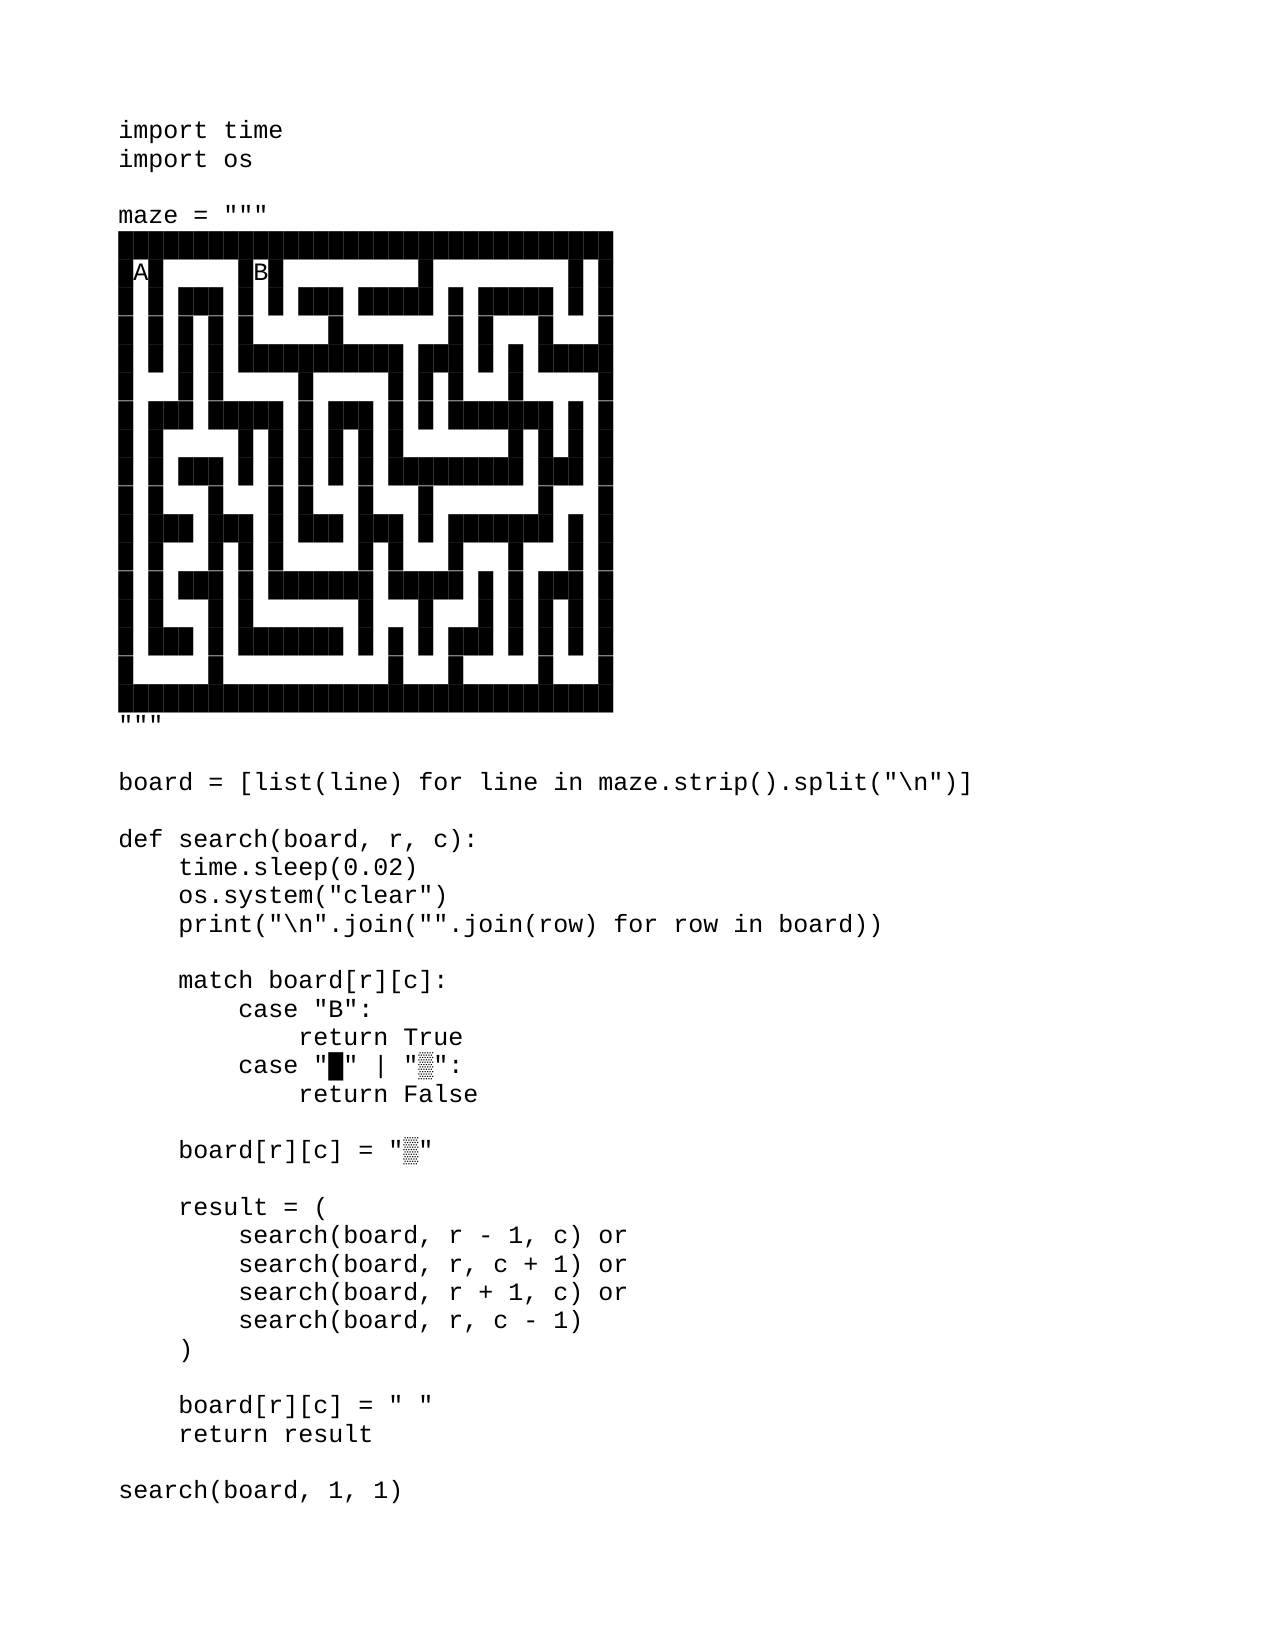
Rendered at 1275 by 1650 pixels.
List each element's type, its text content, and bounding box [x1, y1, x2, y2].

text █ █ █ █ █ █ █ █ █ [193, 373, 208, 401]
text █ █ █ █ █ █ █ █ █ █ █ [583, 600, 598, 628]
text case "█" | "▒": [118, 1053, 328, 1081]
text █ █ █ █ █ █ █ █ █ █ █ [403, 543, 448, 571]
text █ █ █ █ █ █ █ █ █ █ █ [133, 543, 148, 571]
text maze = """ [118, 203, 1157, 231]
text █ █ █ █ █ █ █ █ █ [523, 373, 598, 401]
text import os [118, 146, 1157, 175]
text █ █ █ █ █ █ █ █ █ █ [463, 316, 478, 345]
text █ █ █ █ █ █ █ █ █ █ █ [373, 600, 418, 628]
text board = [list(line) for line in maze.strip().split("\n")] [118, 770, 1157, 798]
text █ ███ █████ █ ███ █ █ ███████ █ █ [613, 401, 1157, 430]
text █ █ █ █ █ █ [403, 656, 448, 684]
text █ █ █ █ █ █ █ █ █ [313, 486, 358, 515]
text █ █ █ █ █ █ █ █ █ [133, 373, 178, 401]
text search(board, r, c - 1) [118, 1308, 1157, 1336]
text █ █ █ █ █ █ █ █ █ █ [253, 316, 328, 344]
text █ █ █ █ █ █ █ █ █ █ █ [463, 543, 508, 571]
text board[r][c] = "▒" [118, 1138, 1157, 1166]
text █ █ █ █ █ █ [553, 656, 598, 684]
text search(board, 1, 1) [118, 1478, 1157, 1506]
text █ █ █ █ █ █ █ █ █ [223, 373, 298, 401]
text import time [118, 118, 1157, 146]
text █A█ █B█ █ █ █ [133, 260, 148, 279]
text █ █ █ █ █ █ [463, 656, 538, 684]
text █A█ █B█ █ █ █ [283, 260, 418, 288]
text █ █ █ █ █ █ █ █ █ █ █ [223, 543, 238, 571]
text █ █ █ █ █ █ █ █ █ █ █ [583, 543, 598, 571]
text █ █ █ █ █ █ █ █ █ [613, 373, 1157, 401]
text █A█ █B█ █ █ █ [253, 260, 268, 288]
text █ █ █ █ █ █ █ █ █ █ █ [253, 543, 268, 571]
text case "█" | "▒": [343, 1053, 1157, 1081]
text search(board, r + 1, c) or [118, 1280, 1157, 1308]
text █ █ █ █ ███████████ ███ █ █ █████ [613, 345, 1157, 373]
text █ █ ███ █ ███████ █████ █ █ ███ █ [613, 571, 1157, 600]
text █A█ █B█ █ █ █ [433, 260, 568, 288]
text █A█ █B█ █ █ █ [583, 260, 598, 288]
text █████████████████████████████████ [613, 231, 1157, 260]
text █ ███ █ ███████ █ █ █ ███ █ █ █ █ [613, 628, 1157, 656]
text """ [118, 713, 1157, 741]
text █ █ █ █ █ █ █ █ █ █ █ [523, 543, 568, 571]
text █ █ █ █ █ █ █ █ █ █ [493, 316, 538, 345]
text search(board, r, c + 1) or [118, 1251, 1157, 1280]
text █ █ █ █ █ █ █ █ █ [463, 373, 508, 401]
text █ █ █ █ █ █ █ █ █ █ █ █ [613, 430, 1157, 458]
text █ █ █ █ █ █ █ █ █ █ █ [133, 600, 148, 628]
text █ █ █ █ █ █ █ █ █ █ █ █ [403, 430, 508, 457]
text █ █ █ █ █ █ █ █ █ █ [343, 316, 448, 345]
text █ █ █ █ █ █ █ █ █ [403, 373, 418, 401]
text return False [118, 1081, 1157, 1110]
text █ █ ███ █ █ ███ █████ █ █████ █ █ [613, 288, 1157, 316]
text █ █ █ █ █ █ █ █ █ █ █ [613, 600, 1157, 628]
text █A█ █B█ █ █ █ [613, 260, 1157, 288]
text █ █ █ █ █ █ █ █ █ █ █ [373, 543, 388, 571]
text █ █ ███ █ █ █ █ █ █████████ ███ █ [613, 458, 1157, 486]
text return True [118, 1025, 1157, 1053]
text █ █ █ █ █ █ █ █ █ █ [163, 316, 178, 345]
text match board[r][c]: [118, 968, 1157, 996]
text █ █ █ █ █ █ █ █ █ █ [193, 316, 208, 345]
text █ █ █ █ █ █ [613, 656, 1157, 685]
text █ █ █ █ █ █ █ █ █ █ [613, 316, 1157, 345]
text █ █ █ █ █ █ █ █ █ [433, 373, 448, 401]
text result = ( [118, 1195, 1157, 1223]
text search(board, r - 1, c) or [118, 1223, 1157, 1251]
text █ █ █ █ █ █ █ █ █ [373, 486, 418, 515]
text █ ███ ███ █ ███ ███ █ ███████ █ █ [613, 515, 1157, 543]
text █ █ █ █ █ █ █ █ █ █ █ [253, 600, 358, 628]
text █A█ █B█ █ █ █ [163, 260, 238, 288]
text def search(board, r, c): [118, 826, 1157, 855]
text case "B": [118, 996, 1157, 1025]
text █ █ █ █ █ █ [223, 656, 388, 684]
text █████████████████████████████████ [613, 685, 1157, 713]
text █ █ █ █ █ █ █ █ █ █ █ [163, 600, 208, 628]
text board[r][c] = " " [118, 1393, 1157, 1421]
text █ █ █ █ █ █ █ █ █ █ █ [523, 600, 538, 628]
text █ █ █ █ █ █ █ █ █ █ [553, 316, 598, 344]
text █ █ █ █ █ █ █ █ █ [313, 373, 388, 401]
text █ █ █ █ █ █ █ █ █ [223, 486, 268, 515]
text return result [118, 1421, 1157, 1450]
text █ █ █ █ █ █ [133, 656, 208, 684]
text █ █ █ █ █ █ █ █ █ █ █ [553, 600, 568, 628]
text os.system("clear") [118, 883, 1157, 911]
text █ █ █ █ █ █ █ █ █ █ █ [163, 543, 208, 571]
text █ █ █ █ █ █ █ █ █ [133, 486, 148, 515]
text █ █ █ █ █ █ █ █ █ [163, 486, 208, 515]
text █ █ █ █ █ █ █ █ █ █ █ [283, 543, 358, 571]
text █ █ █ █ █ █ █ █ █ █ █ [433, 600, 478, 628]
text time.sleep(0.02) [118, 855, 1157, 883]
text █ █ █ █ █ █ █ █ █ [283, 486, 298, 515]
text █ █ █ █ █ █ █ █ █ █ █ [613, 543, 1157, 571]
text █ █ █ █ █ █ █ █ █ █ █ █ [163, 430, 238, 458]
text █ █ █ █ █ █ █ █ █ [553, 486, 598, 515]
text █ █ █ █ █ █ █ █ █ █ █ [223, 600, 238, 628]
text █ █ █ █ █ █ █ █ █ █ [133, 316, 148, 345]
text █ █ █ █ █ █ █ █ █ [433, 486, 538, 515]
text █ █ █ █ █ █ █ █ █ █ █ [493, 600, 508, 628]
text ) [118, 1336, 1157, 1365]
text print("\n".join("".join(row) for row in board)) [118, 911, 1157, 940]
text █ █ █ █ █ █ █ █ █ [613, 486, 1157, 515]
text █ █ █ █ █ █ █ █ █ █ [223, 316, 238, 345]
